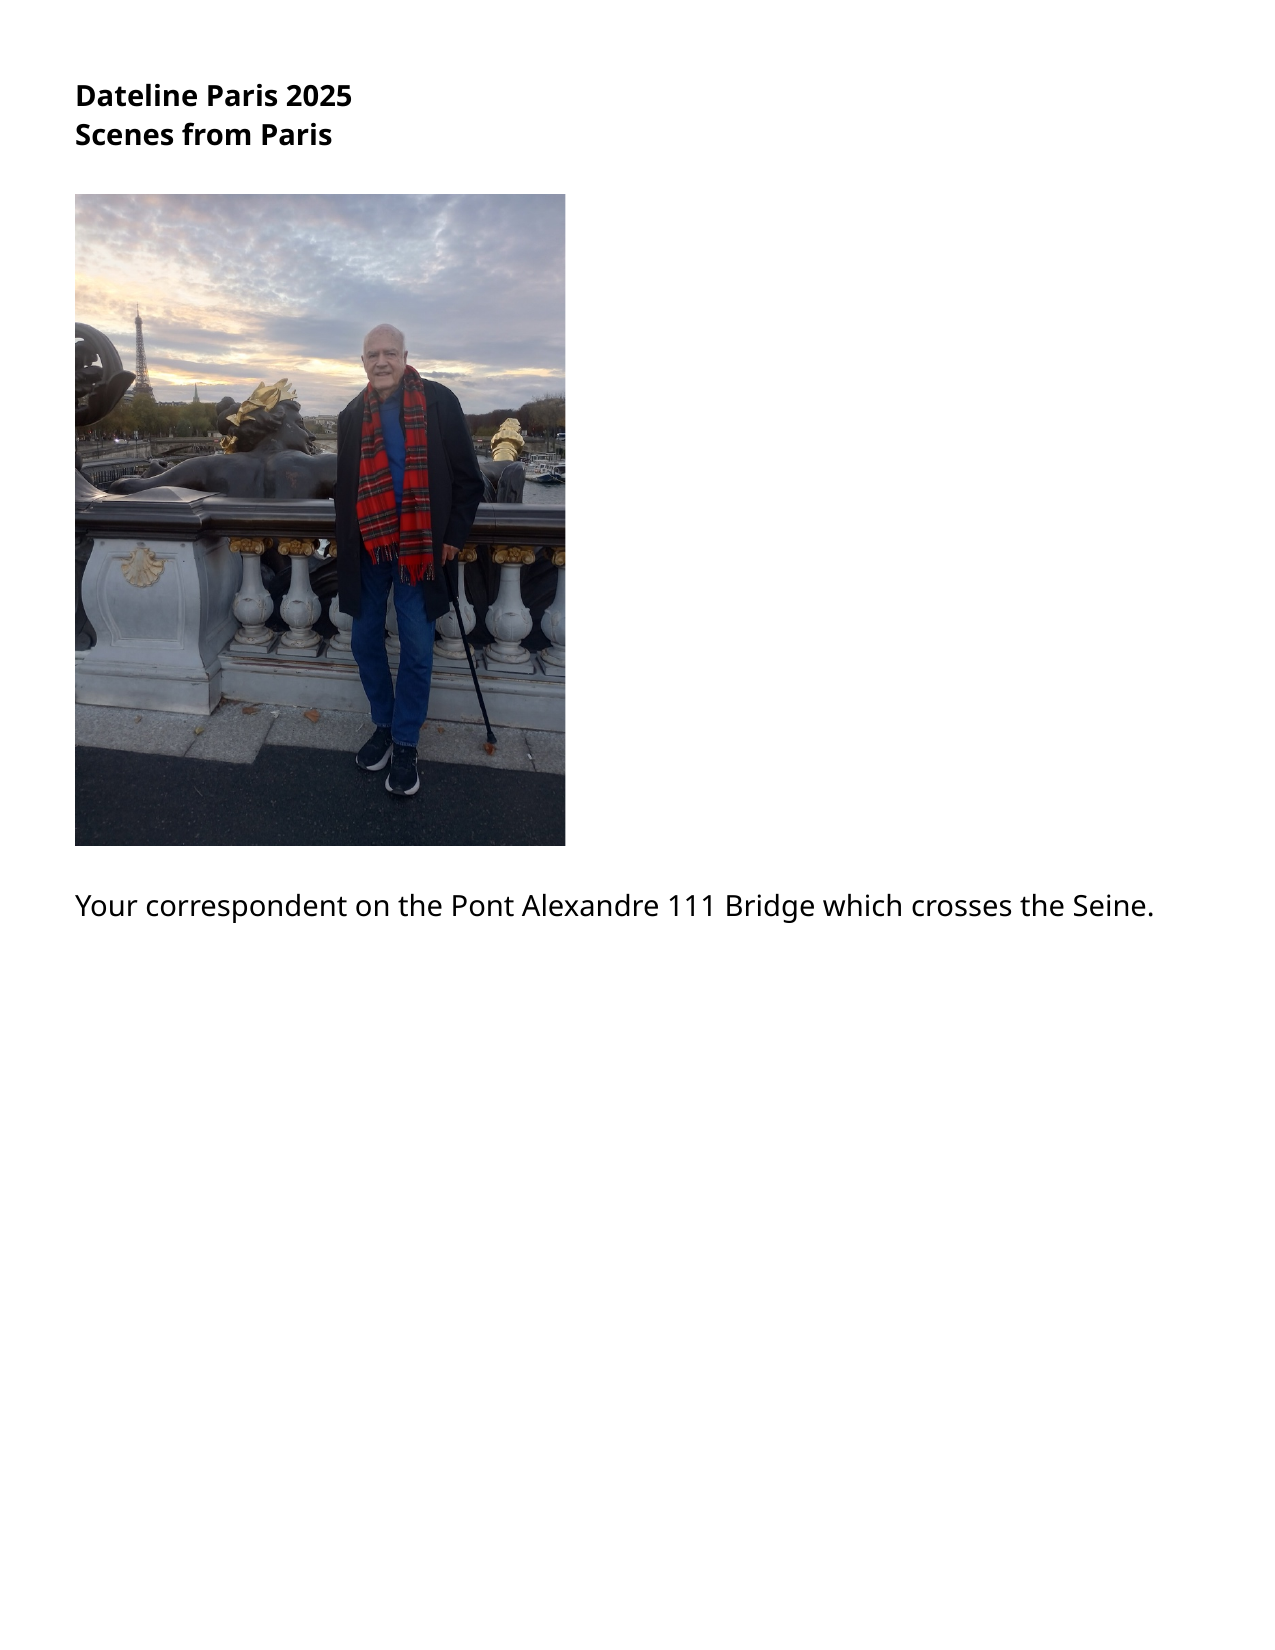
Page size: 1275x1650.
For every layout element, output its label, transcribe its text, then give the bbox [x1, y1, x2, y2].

text Dateline Paris 2025 [75, 75, 1200, 115]
text Your correspondent on the Pont Alexandre 111 Bridge which crosses the Seine. [75, 885, 1200, 925]
text Scenes from Paris [75, 115, 1200, 154]
